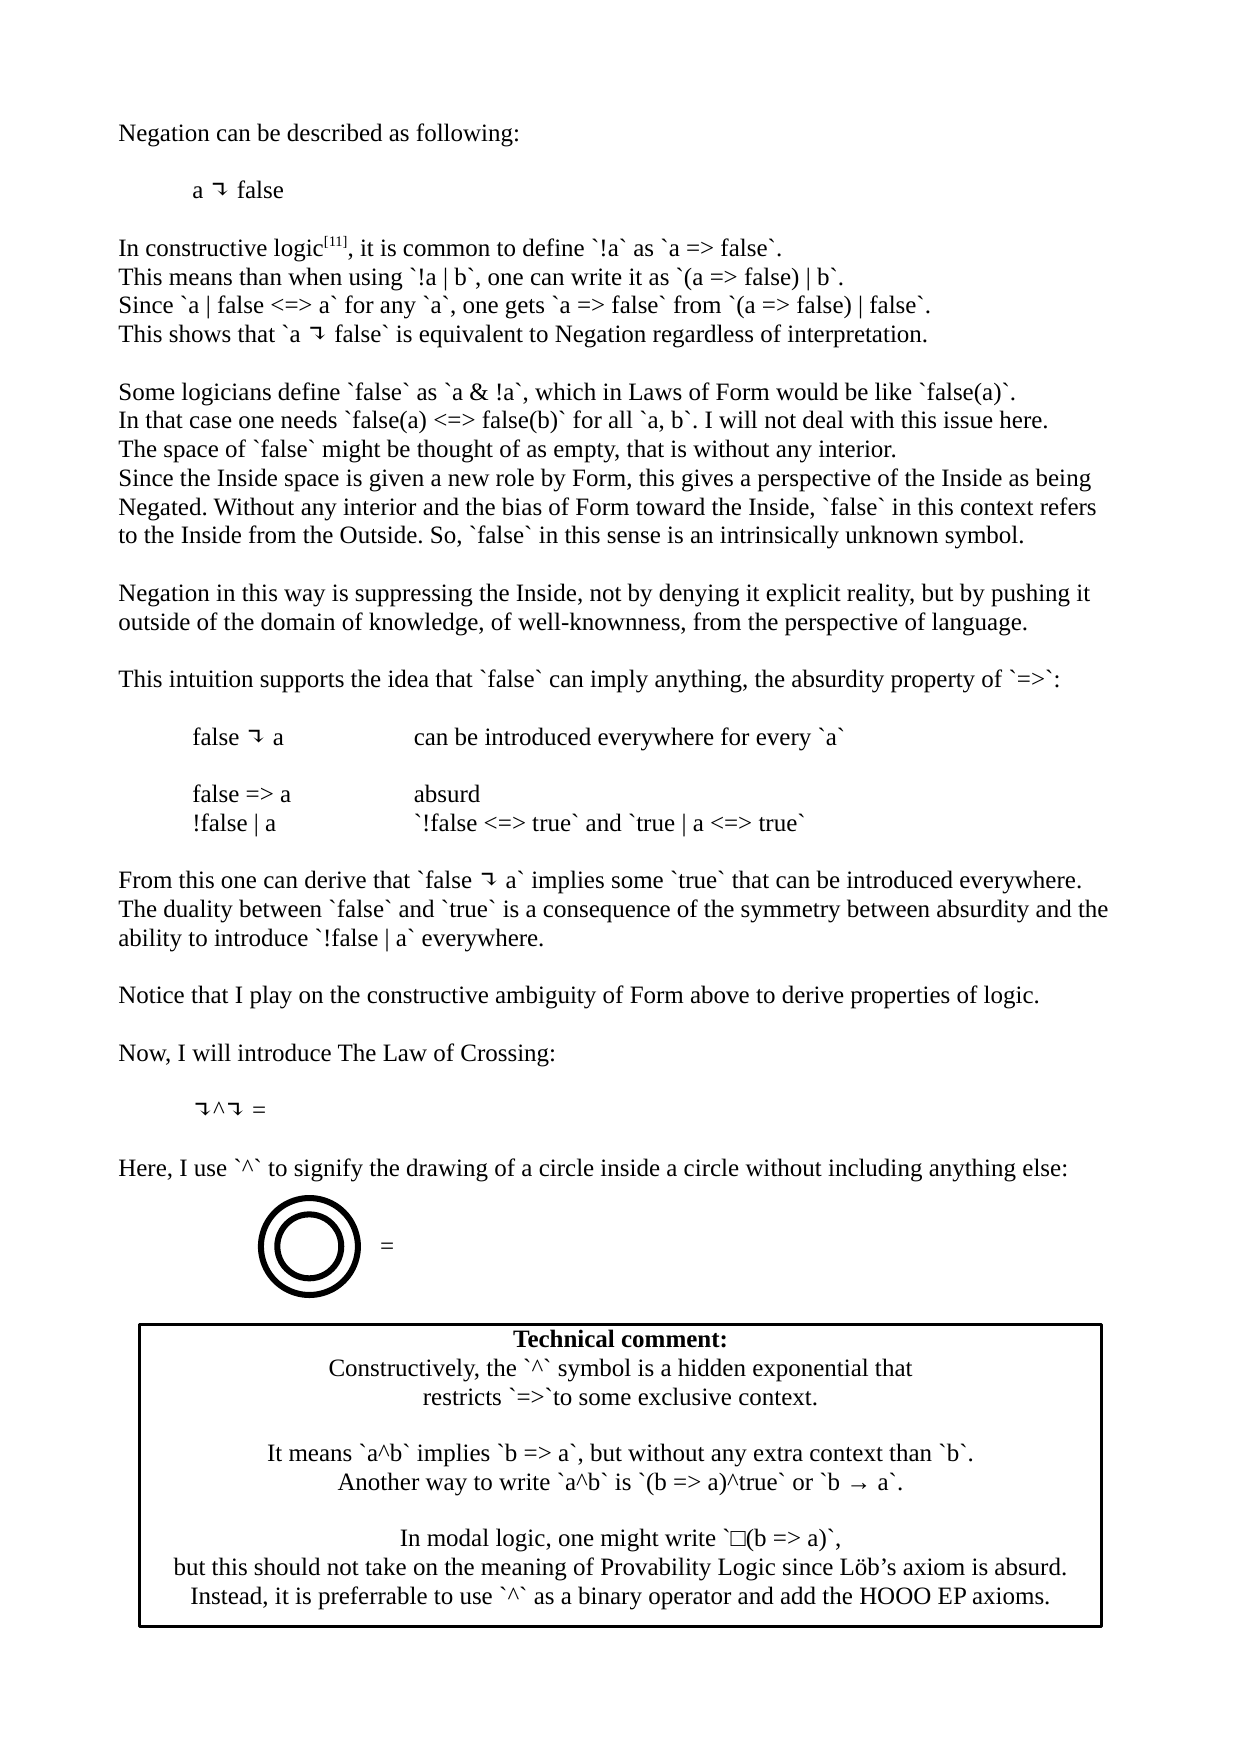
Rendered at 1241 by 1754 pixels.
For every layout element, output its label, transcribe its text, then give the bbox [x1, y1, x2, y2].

text In that case one needs `false(a) <=> false(b)` for all `a, b`. I will not deal with this issue here. [118, 406, 1122, 434]
text Some logicians define `false` as `a & !a`, which in Laws of Form would be like `false(a)`. [118, 377, 1122, 406]
text Negation can be described as following: [118, 118, 1122, 147]
text The duality between `false` and `true` is a consequence of the symmetry between absurdity and the ability to introduce `!false | a` everywhere. [118, 894, 1122, 952]
text This shows that `a ↴ false` is equivalent to Negation regardless of interpretation. [118, 319, 1122, 348]
text Now, I will introduce The Law of Crossing: [118, 1038, 1122, 1067]
text This intuition supports the idea that `false` can imply anything, the absurdity property of `=>`: [118, 664, 1122, 693]
text From this one can derive that `false ↴ a` implies some `true` that can be introduced everywhere. [118, 866, 1122, 894]
text This means than when using `!a | b`, one can write it as `(a => false) | b`. [118, 262, 1122, 291]
text false ↴ a can be introduced everywhere for every `a` [118, 722, 1122, 751]
text Notice that I play on the constructive ambiguity of Form above to derive properties of logic. [118, 981, 1122, 1009]
text Negation in this way is suppressing the Inside, not by denying it explicit reality, but by pushing it outside of the domain of knowledge, of well-knownness, from the perspective of language. [118, 578, 1122, 664]
text a ↴ false [118, 176, 1122, 204]
text Since the Inside space is given a new role by Form, this gives a perspective of the Inside as being Negated. Without any interior and the bias of Form toward the Inside, `false` in this context refers to the Inside from the Outside. So, `false` in this sense is an intrinsically unknown symbol. [118, 463, 1122, 549]
text Since `a | false <=> a` for any `a`, one gets `a => false` from `(a => false) | false`. [118, 291, 1122, 319]
text Here, I use `^` to signify the drawing of a circle inside a circle without including anything else: [118, 1153, 1122, 1182]
text ↴^↴ = [118, 1096, 1122, 1124]
text In constructive logic[11], it is common to define `!a` as `a => false`. [118, 233, 1122, 262]
text The space of `false` might be thought of as empty, that is without any interior. [118, 434, 1122, 463]
text !false | a `!false <=> true` and `true | a <=> true` [118, 808, 1122, 837]
text false => a absurd [118, 779, 1122, 808]
